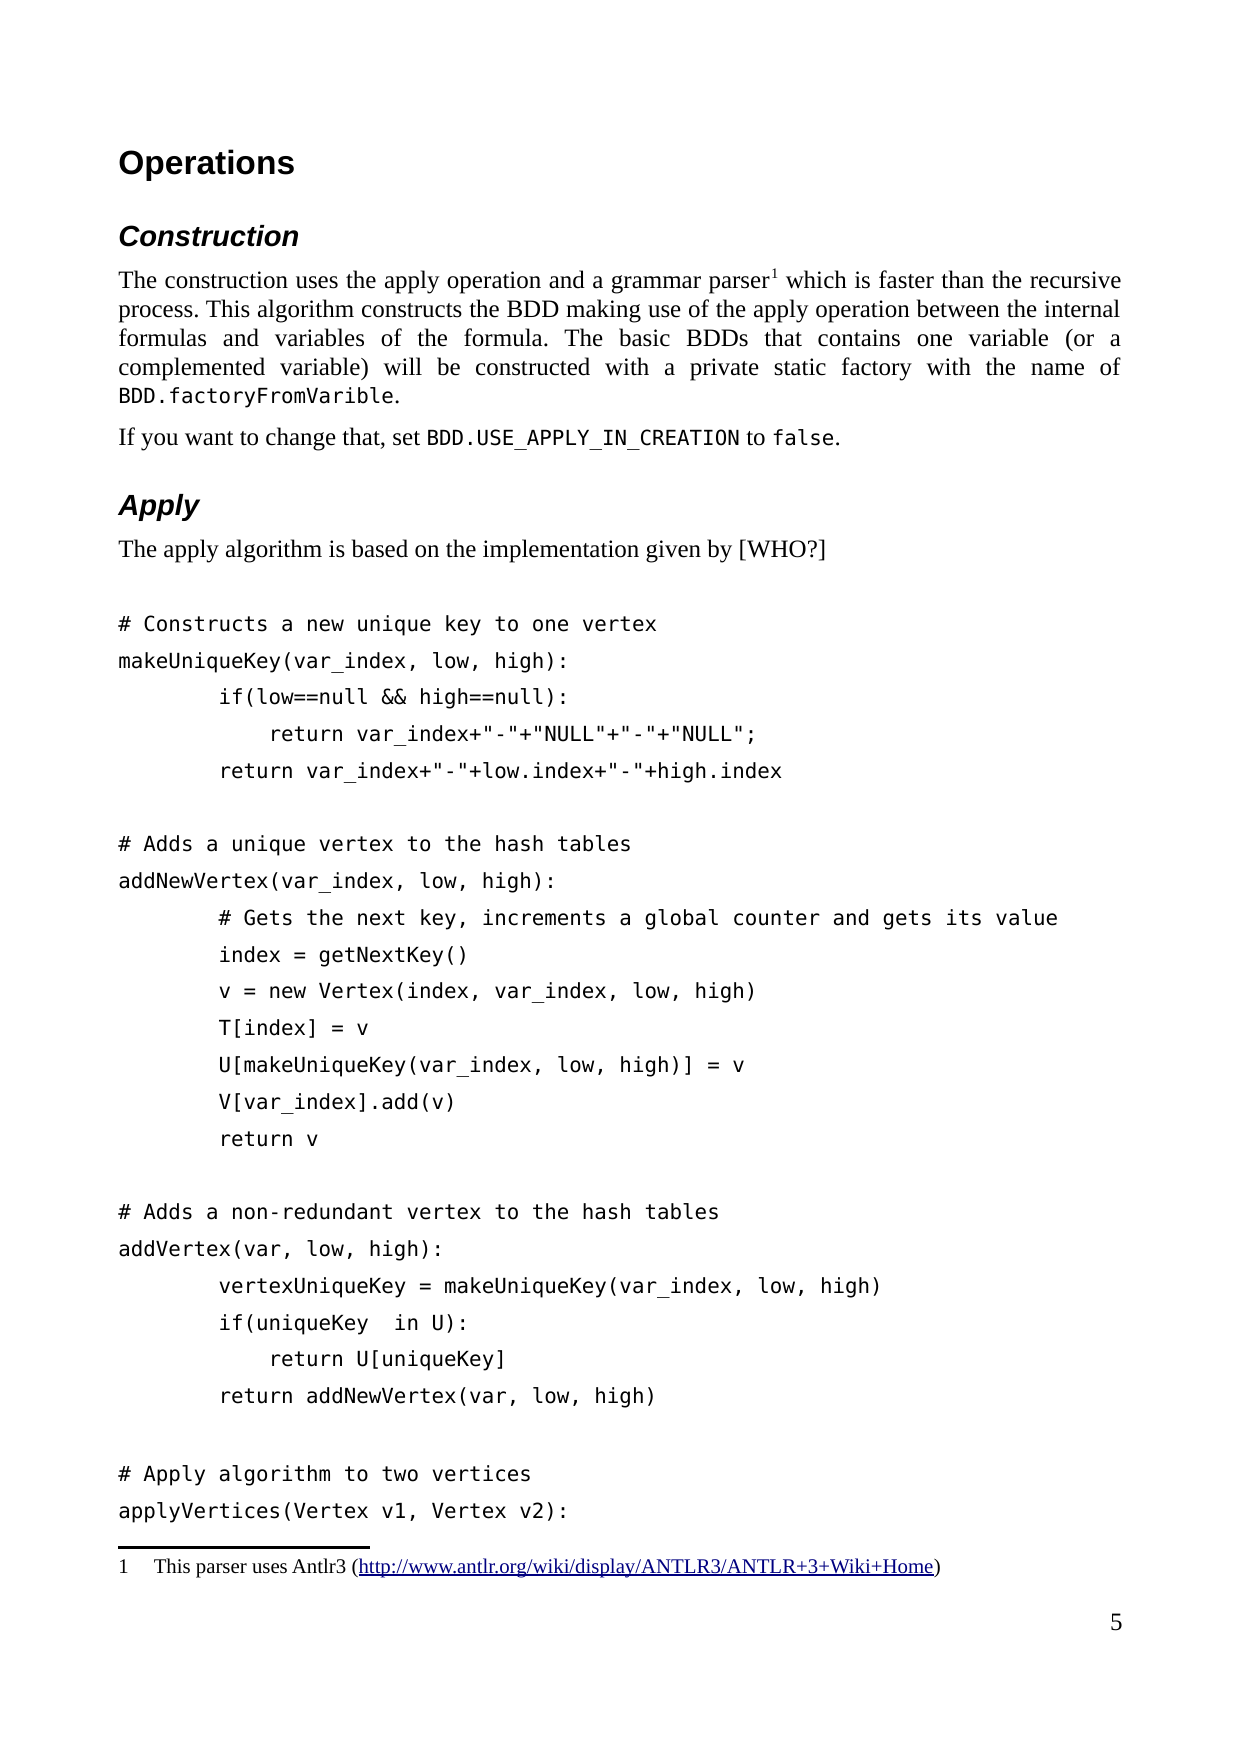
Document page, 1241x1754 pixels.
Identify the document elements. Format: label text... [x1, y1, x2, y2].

text return U[uniqueKey] [118, 1347, 1122, 1372]
text V[var_index].add(v) [118, 1090, 1122, 1114]
text # Gets the next key, increments a global counter and gets its value [118, 906, 1122, 930]
text # Adds a unique vertex to the hash tables [118, 832, 1122, 857]
text v = new Vertex(index, var_index, low, high) [118, 979, 1122, 1004]
text The construction uses the apply operation and a grammar parser which is faster than the recursive process. This algorithm constructs the BDD making use of the apply operation between the internal formulas and variables of the formula. The basic BDDs that contains one variable (or a complemented variable) will be constructed with a private static factory with the name of BDD.factoryFromVarible. [118, 265, 1122, 409]
text addVertex(var, low, high): [118, 1237, 1122, 1261]
text makeUniqueKey(var_index, low, high): [118, 649, 1122, 673]
text The apply algorithm is based on the implementation given by [WHO?] [118, 534, 1122, 563]
text return var_index+"-"+low.index+"-"+high.index [118, 759, 1122, 783]
text vertexUniqueKey = makeUniqueKey(var_index, low, high) [118, 1274, 1122, 1298]
subtitle Construction [118, 219, 1122, 253]
text applyVertices(Vertex v1, Vertex v2): [118, 1499, 1122, 1523]
text return v [118, 1127, 1122, 1151]
text U[makeUniqueKey(var_index, low, high)] = v [118, 1053, 1122, 1077]
text return var_index+"-"+"NULL"+"-"+"NULL"; [118, 722, 1122, 746]
subtitle Apply [118, 488, 1122, 521]
subtitle Operations [118, 143, 1122, 182]
text If you want to change that, set BDD.USE_APPLY_IN_CREATION to false. [118, 422, 1122, 450]
text # Apply algorithm to two vertices [118, 1462, 1122, 1486]
text This parser uses Antlr3 (http://www.antlr.org/wiki/display/ANTLR3/ANTLR+3+Wiki+Home) [118, 1553, 1122, 1578]
text index = getNextKey() [118, 943, 1122, 967]
text if(uniqueKey in U): [118, 1311, 1122, 1335]
text # Adds a non-redundant vertex to the hash tables [118, 1200, 1122, 1224]
text return addNewVertex(var, low, high) [118, 1384, 1122, 1408]
text if(low==null && high==null): [118, 685, 1122, 710]
text T[index] = v [118, 1016, 1122, 1041]
text addNewVertex(var_index, low, high): [118, 869, 1122, 893]
text # Constructs a new unique key to one vertex [118, 612, 1122, 636]
